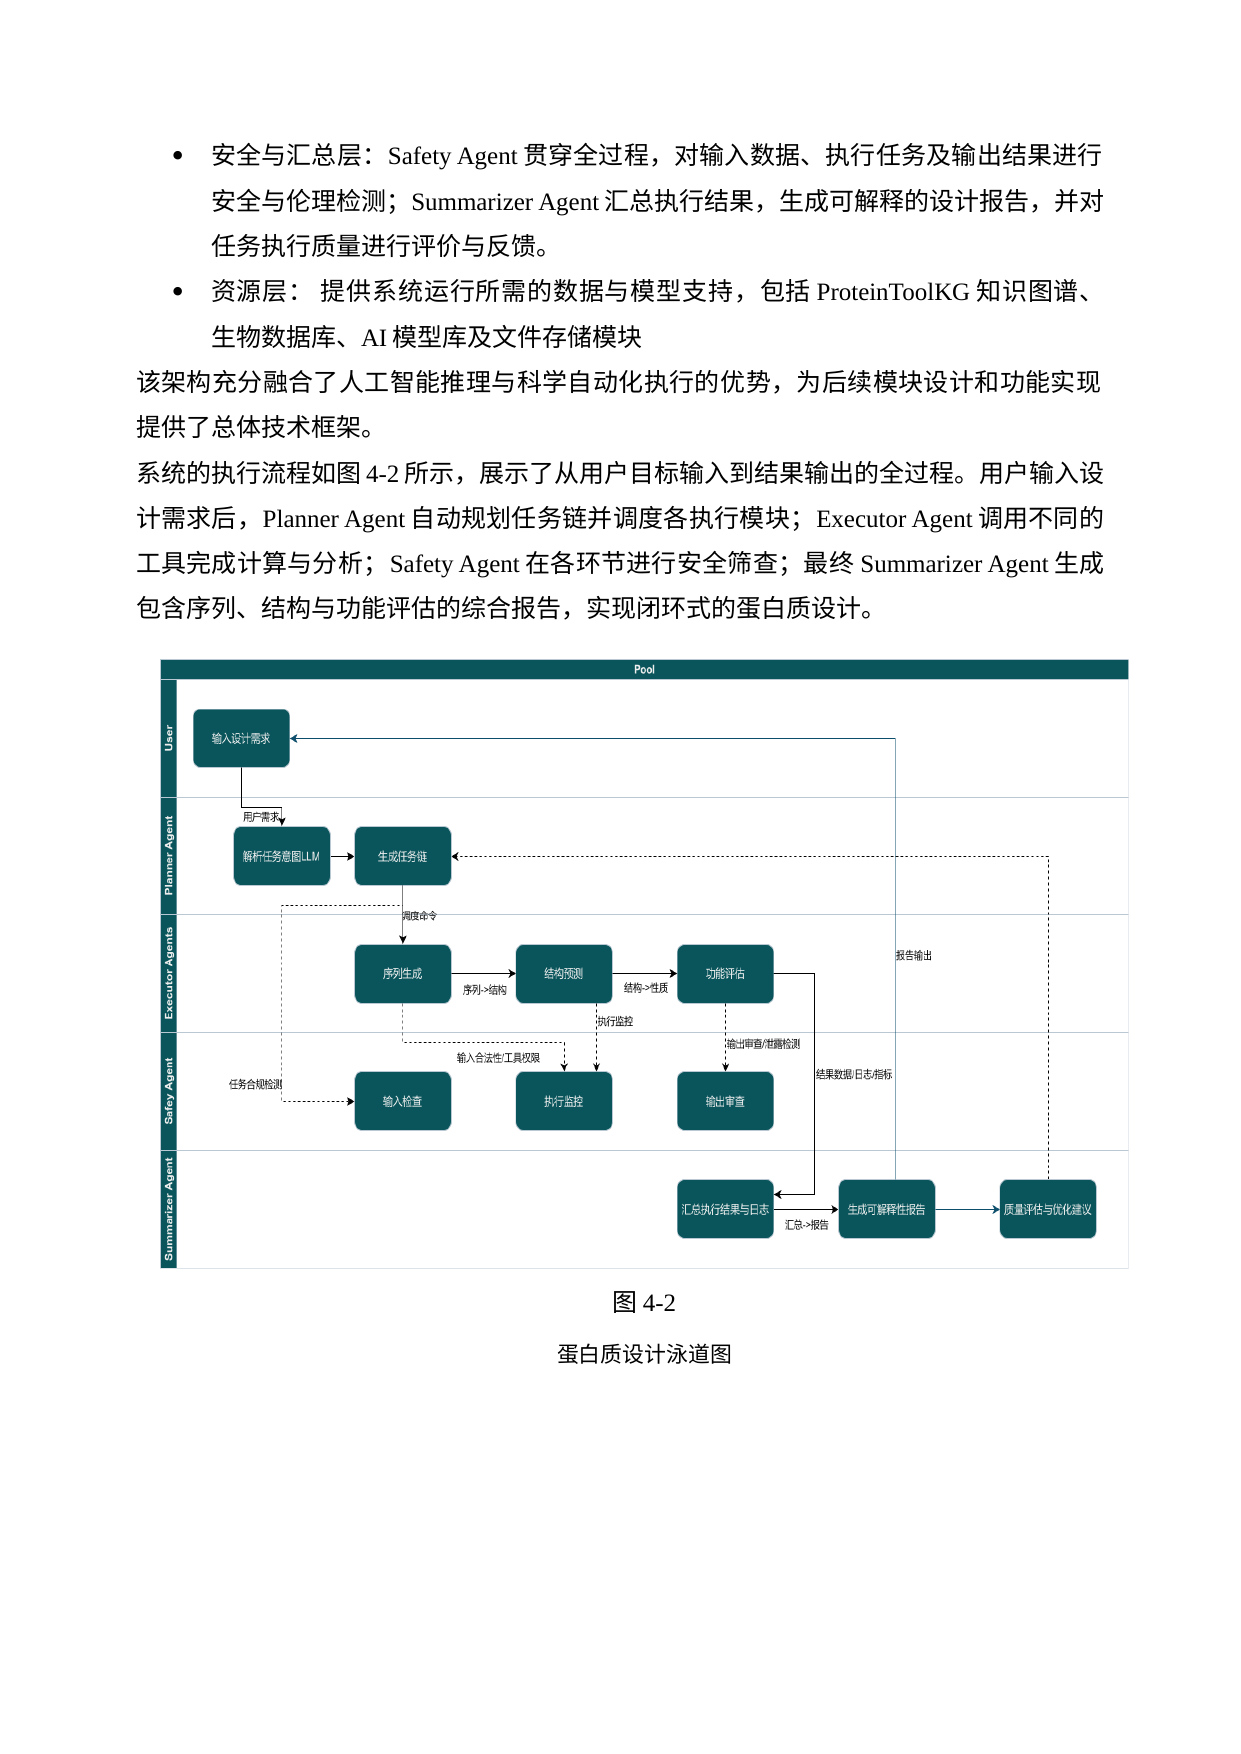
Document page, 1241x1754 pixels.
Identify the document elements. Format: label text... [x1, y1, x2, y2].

text 图4-2 [49, 659, 1240, 1317]
text 蛋白质设计泳道图 [49, 1337, 1240, 1368]
list 安全与汇总层：Safety Agent贯穿全过程，对输入数据、执行任务及输出结果进行安全与伦理检测；Summarizer Agent汇总执行结果，生成可解释的设计报告，并对任务执行质量进行评价与反馈。 [173, 136, 1104, 263]
list 资源层： 提供系统运行所需的数据与模型支持，包括ProteinToolKG知识图谱、生物数据库、AI模型库及文件存储模块 [173, 272, 1104, 353]
text 图 4-2 [49, 1317, 1240, 1337]
text 图 4-2 [49, 1368, 1240, 1384]
picture [160, 659, 1129, 1269]
text 该架构充分融合了人工智能推理与科学自动化执行的优势，为后续模块设计和功能实现提供了总体技术框架。 [136, 362, 1104, 444]
text 系统的执行流程如图4-2所示，展示了从用户目标输入到结果输出的全过程。用户输入设计需求后，Planner Agent自动规划任务链并调度各执行模块；Executor Agent调用不同的工具完成计算与分析；Safety Agent在各环节进行安全筛查；最终Summarizer Agent生成包含序列、结构与功能评估的综合报告，实现闭环式的蛋白质设计。 [136, 453, 1104, 625]
text 图 4-2 [49, 647, 1240, 659]
